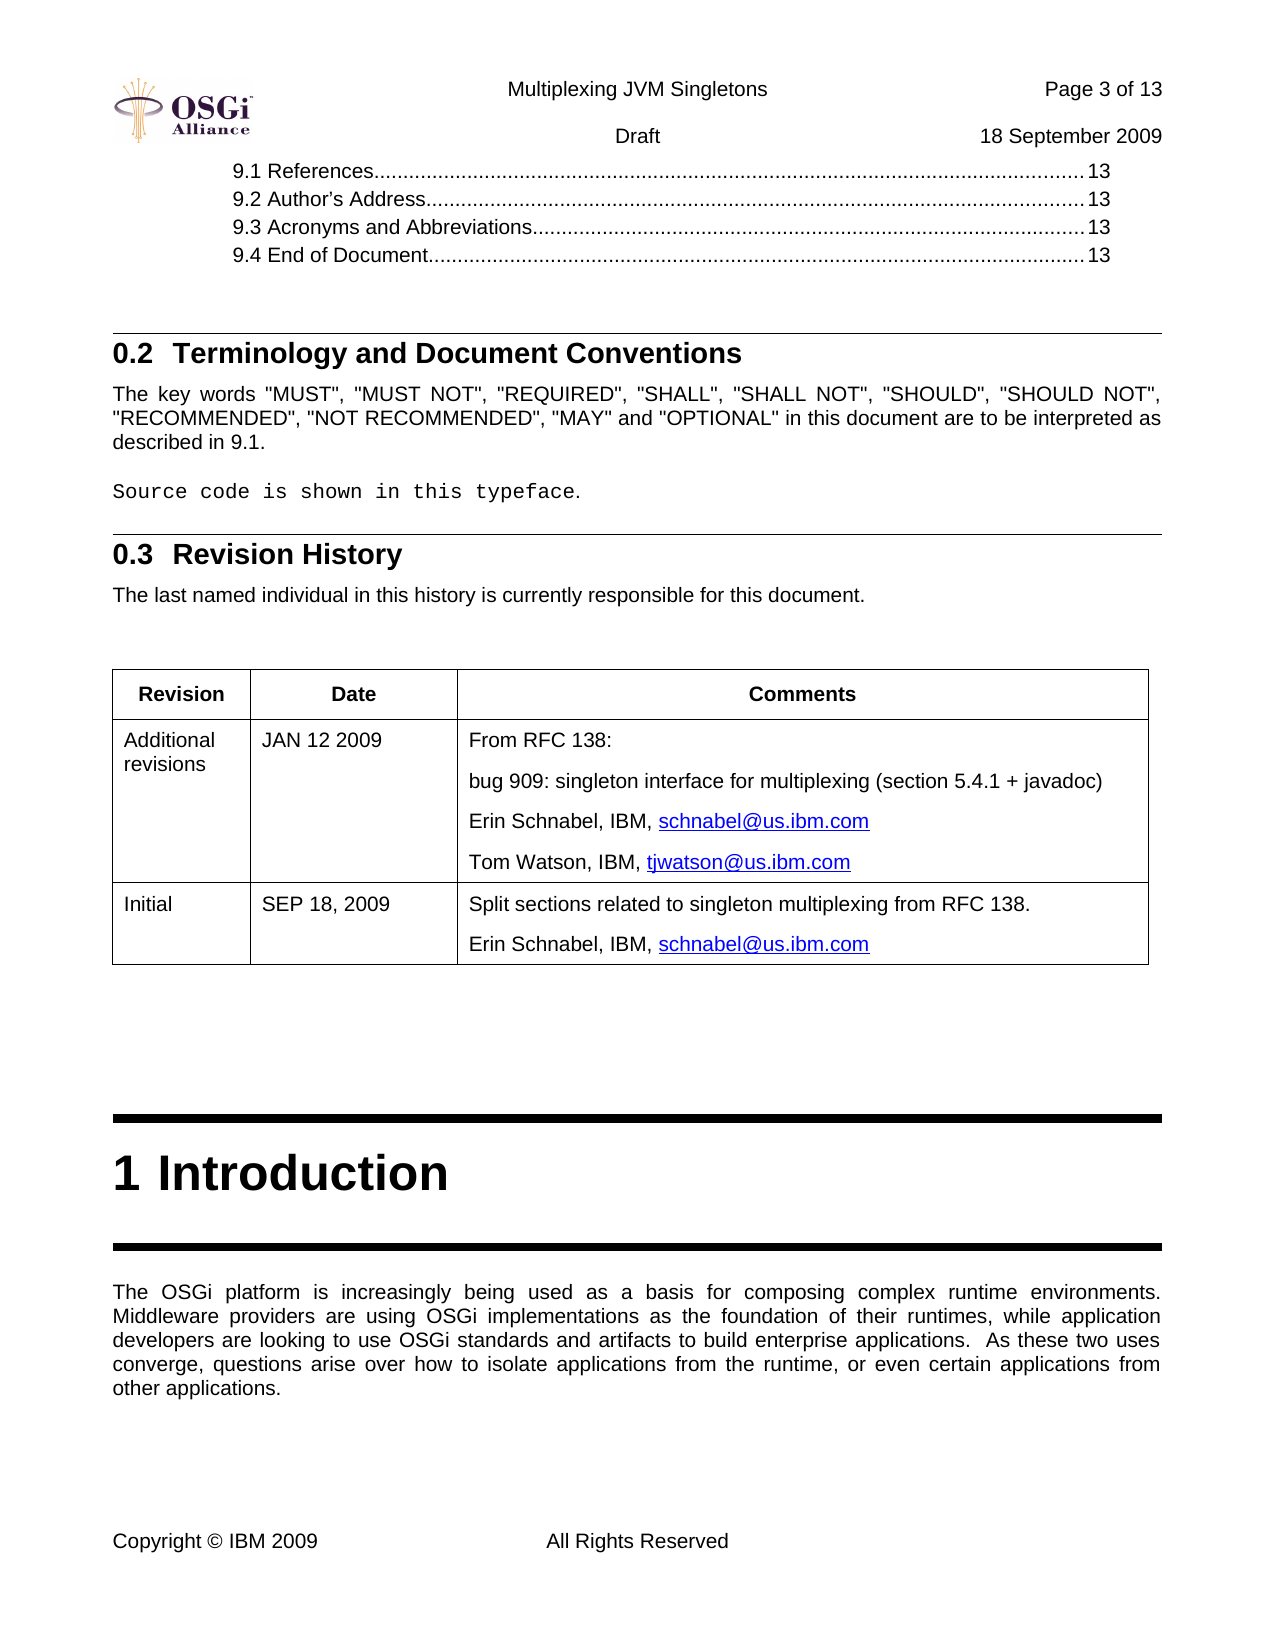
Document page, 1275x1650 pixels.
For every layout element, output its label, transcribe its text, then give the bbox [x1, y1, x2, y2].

subtitle Revision History [112, 535, 1162, 571]
subtitle Terminology and Document Conventions [112, 334, 1162, 369]
text 9.3 Acronyms and Abbreviations 13 [232, 215, 1162, 239]
table_cell Initial [113, 883, 250, 964]
table_cell Additional revisions [113, 720, 250, 882]
table_header Revision [113, 670, 250, 718]
text The last named individual in this history is currently responsible for this document. [112, 583, 1162, 607]
text 9.1 References 13 [232, 159, 1162, 183]
table_cell Split sections related to singleton multiplexing from RFC 138. Erin Schnabel, IBM, schnabel@us.ibm.com [458, 883, 1148, 964]
table_cell Sep 18, 2009 [251, 883, 457, 964]
table_cell From RFC 138: bug 909: singleton interface for multiplexing (section 5.4.1 + javadoc) Erin Schnabel, IBM, schnabel@us.ibm.com Tom Watson, IBM, tjwatson@us.ibm.com [458, 720, 1148, 882]
table_cell JAN 12 2009 [251, 720, 457, 882]
text 9.4 End of Document 13 [232, 243, 1162, 267]
table_header Comments [458, 670, 1148, 718]
text The OSGi platform is increasingly being used as a basis for composing complex runtime environments. Middleware providers are using OSGi implementations as the foundation of their runtimes, while application developers are looking to use OSGi standards and artifacts to build enterprise applications. As these two uses converge, questions arise over how to isolate applications from the runtime, or even certain applications from other applications. [112, 1280, 1162, 1400]
picture [114, 78, 254, 143]
text 9.2 Author’s Address 13 [232, 187, 1162, 211]
table_header Date [251, 670, 457, 718]
subtitle Introduction [112, 1115, 1162, 1251]
text The key words "MUST", "MUST NOT", "REQUIRED", "SHALL", "SHALL NOT", "SHOULD", "SHOULD NOT", "RECOMMENDED", "NOT RECOMMENDED", "MAY" and "OPTIONAL" in this document are to be interpreted as described in 9.1. [112, 382, 1162, 454]
text Source code is shown in this typeface. [112, 479, 1162, 505]
